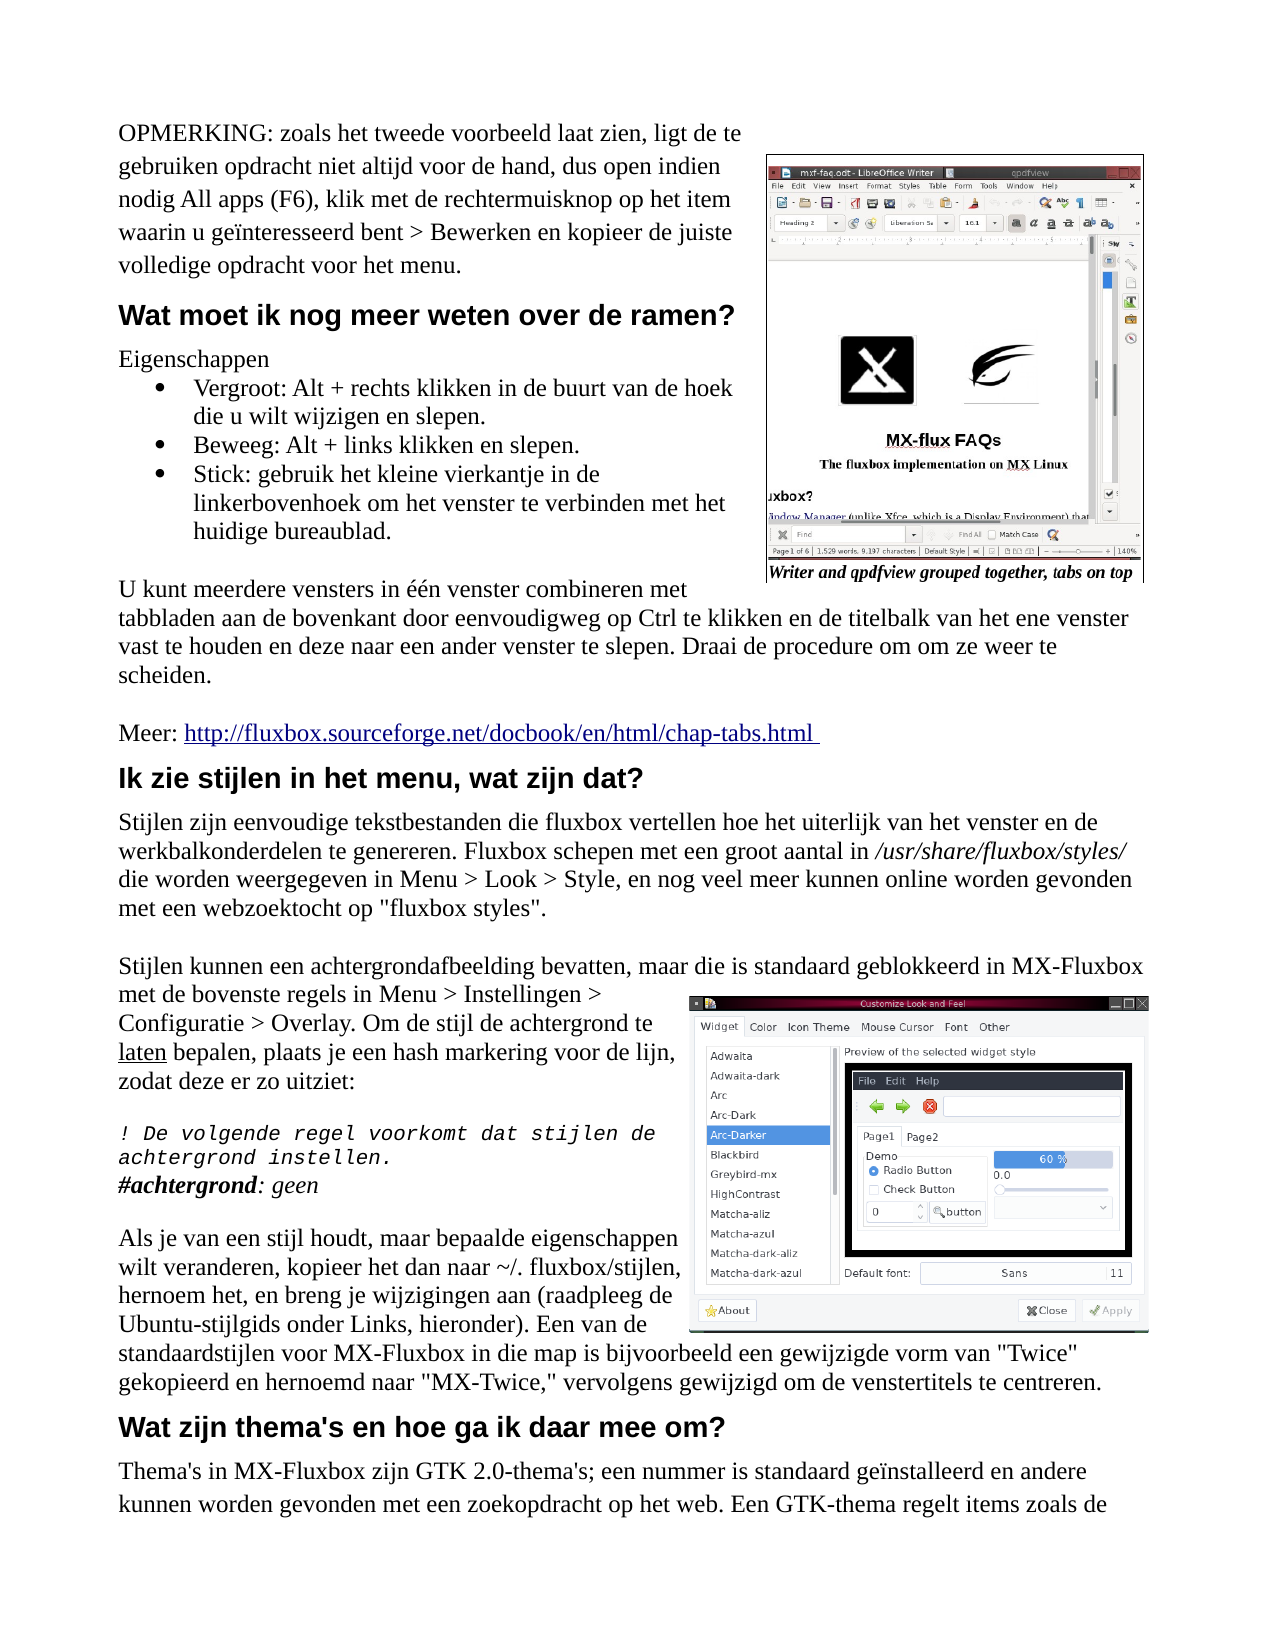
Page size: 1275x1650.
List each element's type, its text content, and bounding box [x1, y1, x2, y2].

list Beweeg: Alt + links klikken en slepen. [156, 430, 750, 459]
text Als je van een stijl houdt, maar bepaalde eigenschappen wilt veranderen, kopieer het dan naar ~/. fluxbox/stijlen, hernoem het, en breng je wijzigingen aan (raadpleeg de Ubuntu-stijlgids onder Links, hieronder). Een van de standaardstijlen voor MX-Fluxbox in die map is bijvoorbeeld een gewijzigde vorm van "Twice" gekopieerd en hernoemd naar "MX-Twice," vervolgens gewijzigd om de venstertitels te centreren. [118, 1223, 1157, 1395]
text ! De volgende regel voorkomt dat stijlen de achtergrond instellen. [118, 1123, 689, 1171]
subtitle Wat moet ik nog meer weten over de ramen? [118, 298, 750, 331]
text OPMERKING: zoals het tweede voorbeeld laat zien, ligt de te gebruiken opdracht niet altijd voor de hand, dus open indien nodig All apps (F6), klik met de rechtermuisknop op het item waarin u geïnteresseerd bent > Bewerken en kopieer de juiste volledige opdracht voor het menu. [118, 118, 1157, 279]
text Eigenschappen [118, 344, 750, 373]
text Meer: http://fluxbox.sourceforge.net/docbook/en/html/chap-tabs.html [118, 718, 1157, 746]
subtitle Wat zijn thema's en hoe ga ik daar mee om? [118, 1410, 1157, 1443]
text #achtergrond: geen [118, 1171, 689, 1199]
text Stijlen kunnen een achtergrondafbeelding bevatten, maar die is standaard geblokkeerd in MX-Fluxbox met de bovenste regels in Menu > Instellingen > Configuratie > Overlay. Om de stijl de achtergrond te laten bepalen, plaats je een hash markering voor de lijn, zodat deze er zo uitziet: [118, 951, 1157, 1094]
list Vergroot: Alt + rechts klikken in de buurt van de hoek die u wilt wijzigen en slepen. [156, 373, 750, 430]
list Stick: gebruik het kleine vierkantje in de linkerbovenhoek om het venster te verbinden met het huidige bureaublad. [156, 459, 750, 545]
text Stijlen zijn eenvoudige tekstbestanden die fluxbox vertellen hoe het uiterlijk van het venster en de werkbalkonderdelen te genereren. Fluxbox schepen met een groot aantal in /usr/share/fluxbox/styles/ die worden weergegeven in Menu > Look > Style, en nog veel meer kunnen online worden gevonden met een webzoektocht op "fluxbox styles". [118, 807, 1157, 922]
text U kunt meerdere vensters in één venster combineren met tabbladen aan de bovenkant door eenvoudigweg op Ctrl te klikken en de titelbalk van het ene venster vast te houden en deze naar een ander venster te slepen. Draai de procedure om om ze weer te scheiden. [118, 574, 1157, 689]
subtitle Ik zie stijlen in het menu, wat zijn dat? [118, 761, 1157, 794]
text Thema's in MX-Fluxbox zijn GTK 2.0-thema's; een nummer is standaard geïnstalleerd en andere kunnen worden gevonden met een zoekopdracht op het web. Een GTK-thema regelt items zoals de [118, 1456, 1157, 1518]
picture [689, 996, 1149, 1333]
picture [750, 123, 1157, 583]
